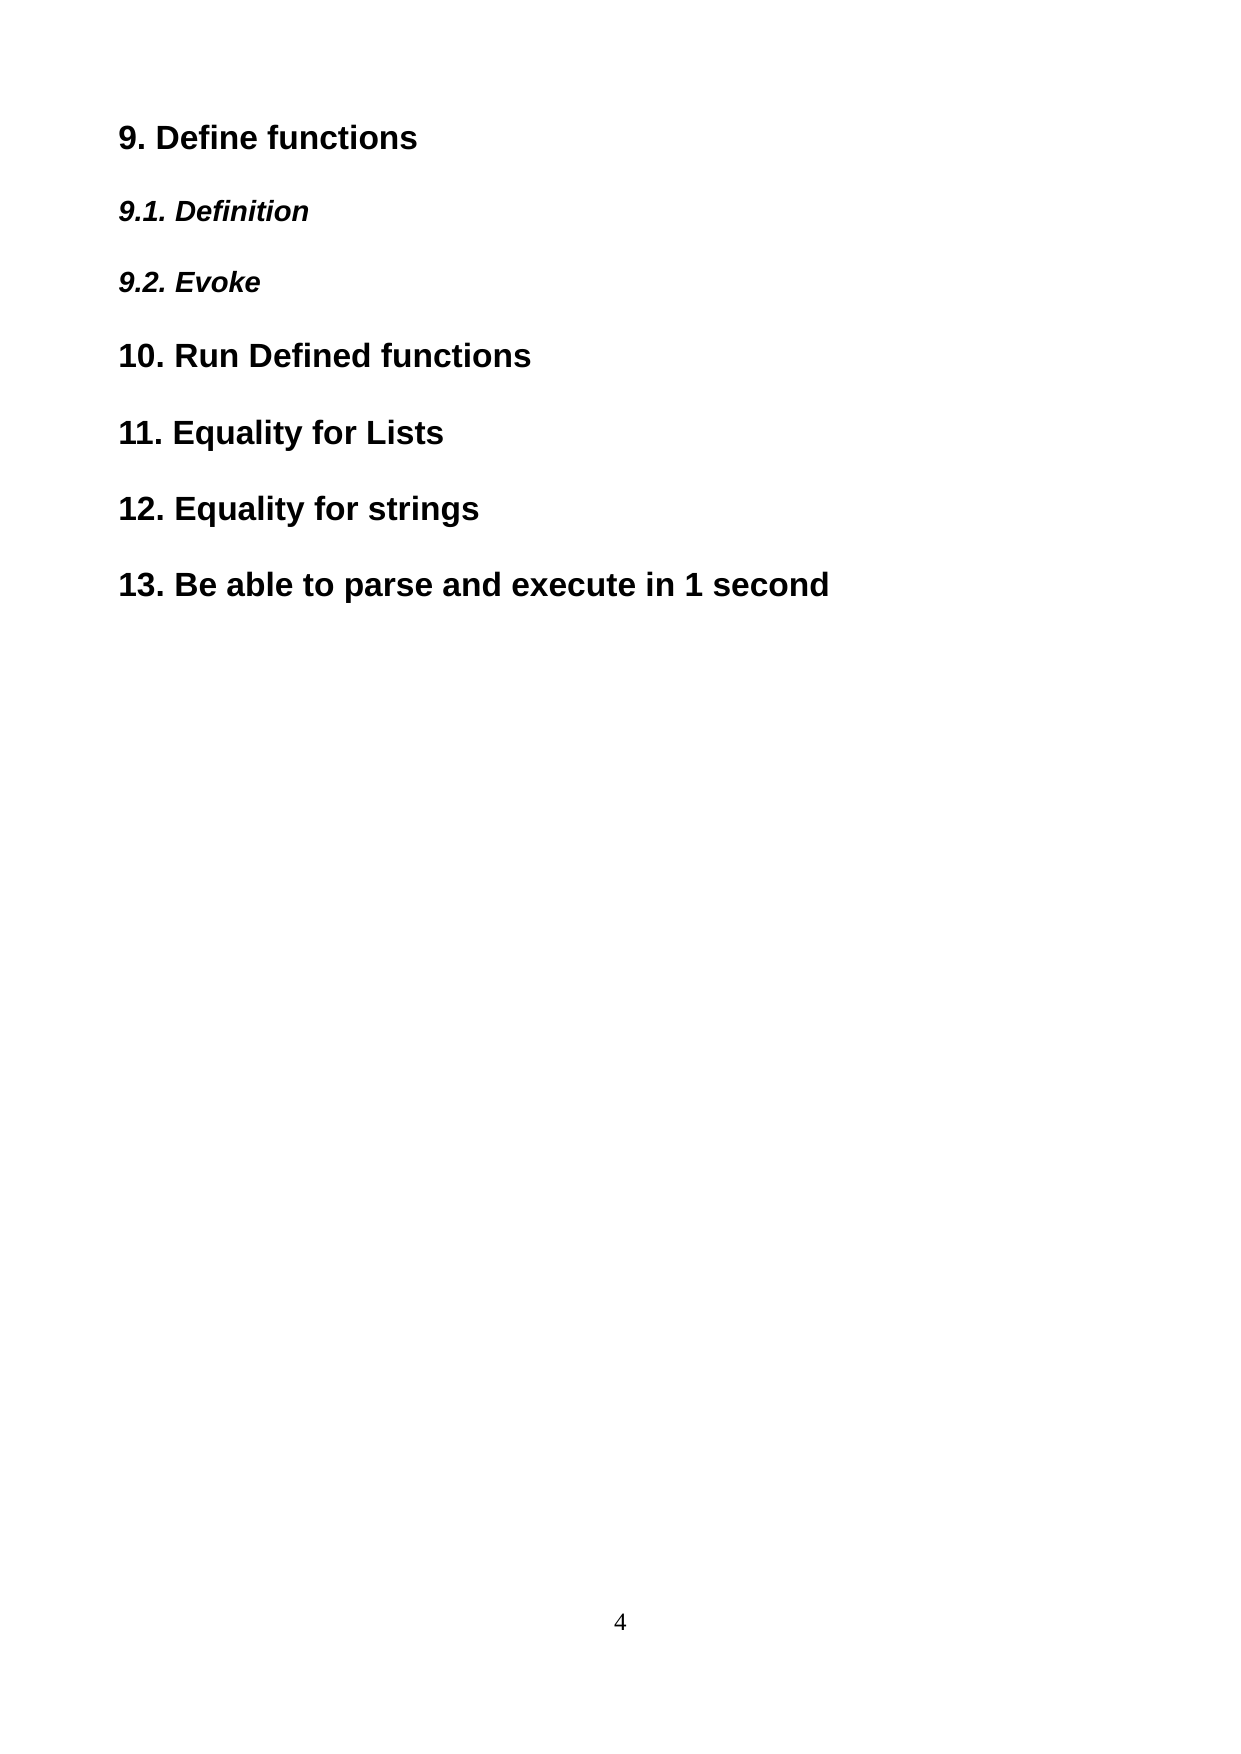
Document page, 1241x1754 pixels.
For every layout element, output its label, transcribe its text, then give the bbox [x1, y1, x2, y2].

subtitle Equality for strings [118, 489, 1122, 527]
subtitle Definition [118, 194, 1122, 228]
subtitle Be able to parse and execute in 1 second [118, 565, 1122, 603]
subtitle Run Defined functions [118, 336, 1122, 375]
subtitle Equality for Lists [118, 412, 1122, 451]
subtitle Evoke [118, 265, 1122, 299]
subtitle Define functions [118, 118, 1122, 157]
